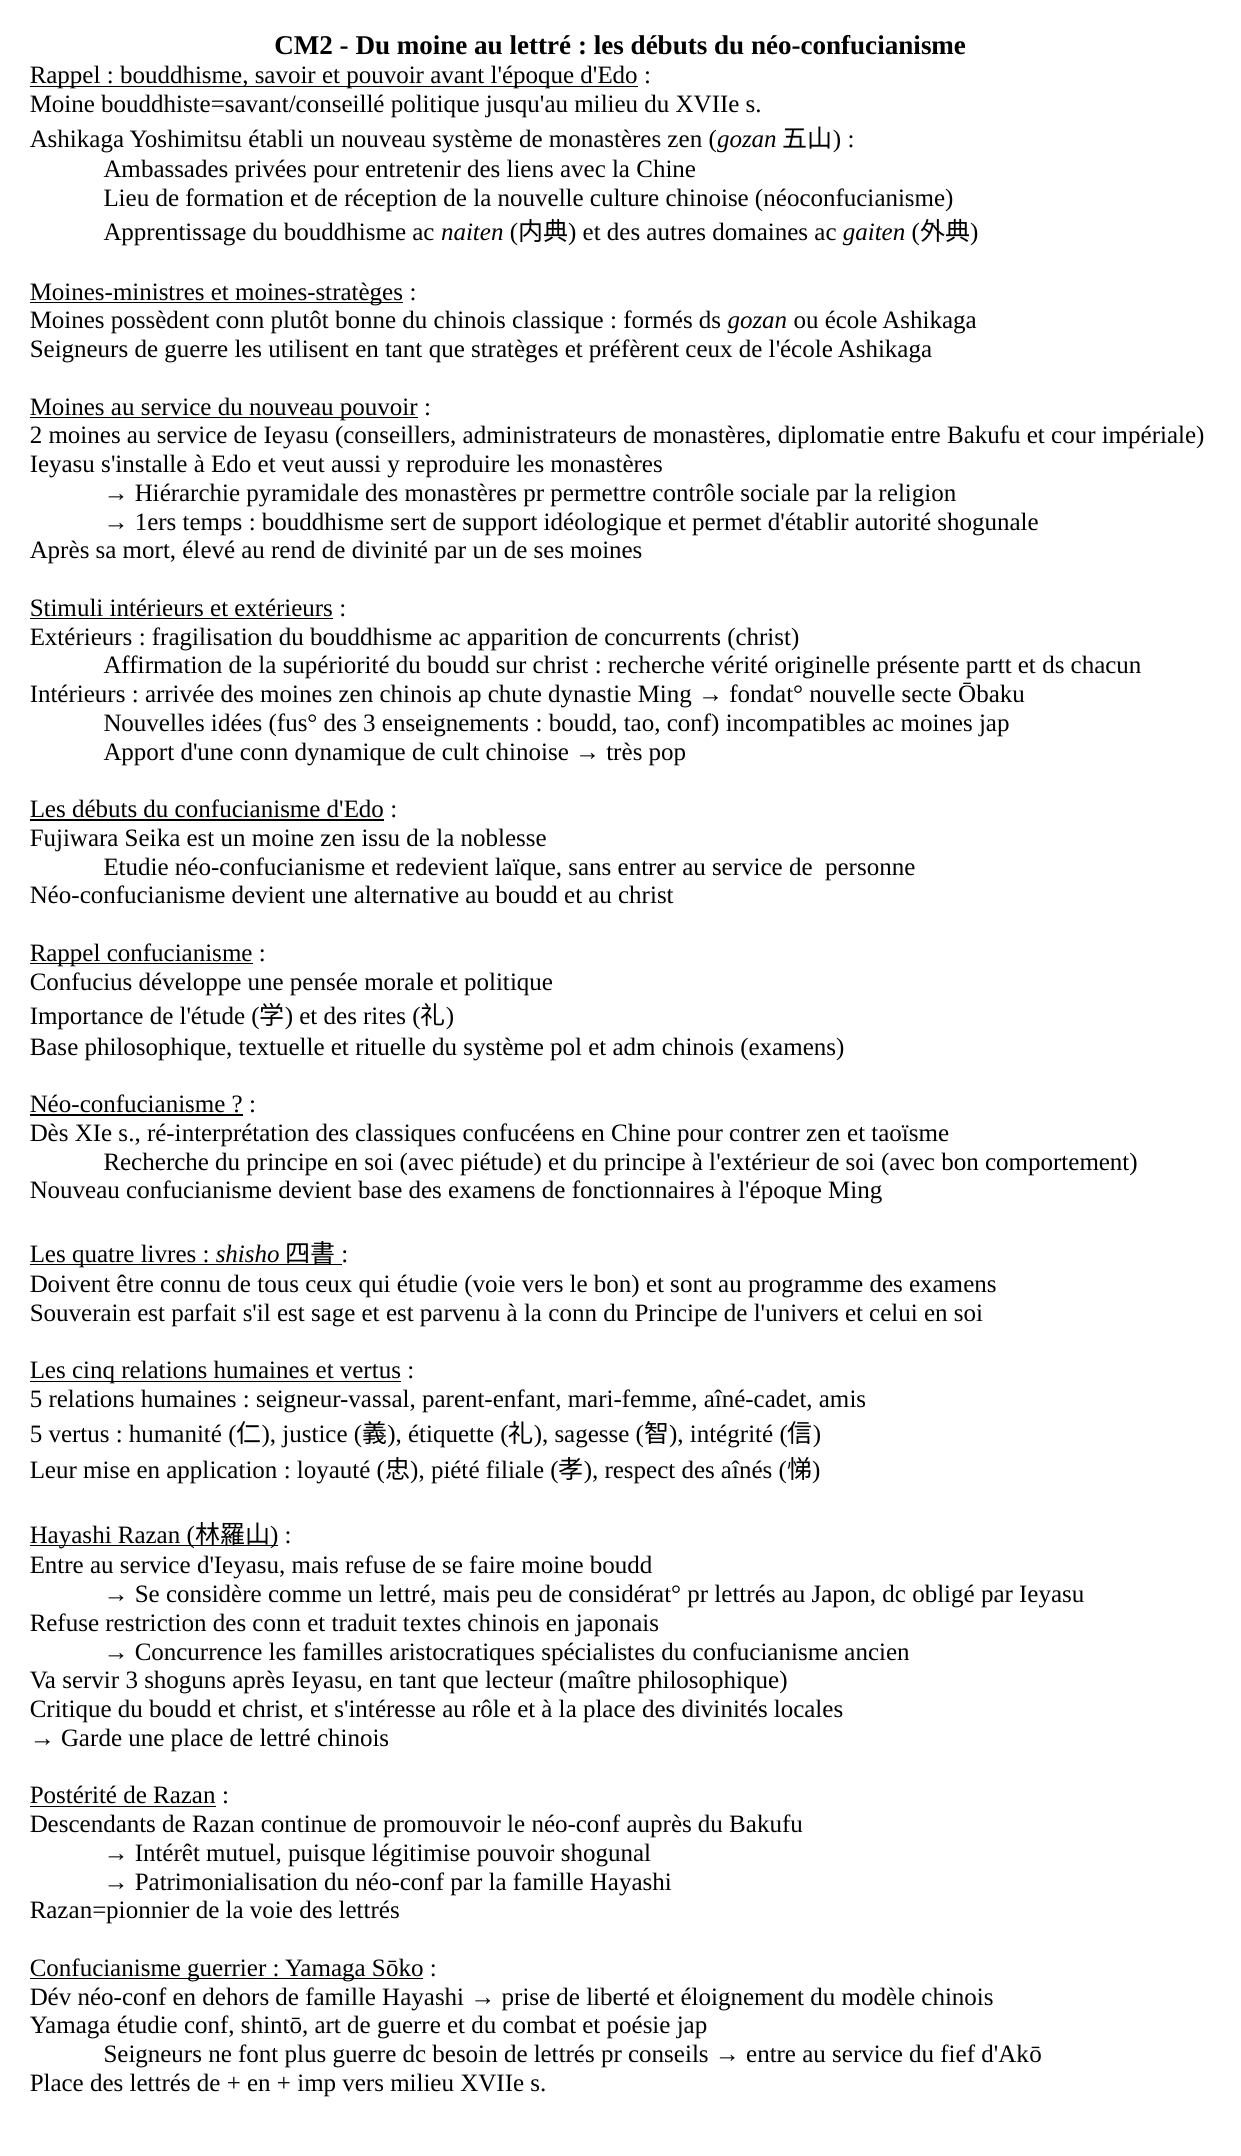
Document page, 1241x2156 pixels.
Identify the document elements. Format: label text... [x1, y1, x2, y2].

text Dév néo-conf en dehors de famille Hayashi → prise de liberté et éloignement du modèle chinois [29, 1982, 1211, 2011]
text Lieu de formation et de réception de la nouvelle culture chinoise (néoconfucianisme) [29, 183, 1211, 212]
text Descendants de Razan continue de promouvoir le néo-conf auprès du Bakufu [29, 1809, 1211, 1838]
text Rappel : bouddhisme, savoir et pouvoir avant l'époque d'Edo : [29, 61, 1211, 89]
text Moines possèdent conn plutôt bonne du chinois classique : formés ds gozan ou école Ashikaga [29, 306, 1211, 334]
text → Se considère comme un lettré, mais peu de considérat° pr lettrés au Japon, dc obligé par Ieyasu [29, 1579, 1211, 1608]
text Moines au service du nouveau pouvoir : [29, 392, 1211, 421]
text 5 vertus : humanité (仁), justice (義), étiquette (礼), sagesse (智), intégrité (信) [29, 1413, 1211, 1449]
text Les quatre livres : shisho 四書 : [29, 1233, 1211, 1269]
text Nouvelles idées (fus° des 3 enseignements : boudd, tao, conf) incompatibles ac moines jap [29, 708, 1211, 737]
text Ashikaga Yoshimitsu établi un nouveau système de monastères zen (gozan 五山) : [29, 118, 1211, 154]
text Dès XIe s., ré-interprétation des classiques confucéens en Chine pour contrer zen et taoïsme [29, 1118, 1211, 1147]
text Leur mise en application : loyauté (忠), piété filiale (孝), respect des aînés (悌) [29, 1449, 1211, 1486]
text Fujiwara Seika est un moine zen issu de la noblesse [29, 823, 1211, 852]
text → Intérêt mutuel, puisque légitimise pouvoir shogunal [29, 1838, 1211, 1867]
text Souverain est parfait s'il est sage et est parvenu à la conn du Principe de l'univers et celui en soi [29, 1298, 1211, 1327]
text Ambassades privées pour entretenir des liens avec la Chine [29, 154, 1211, 183]
text CM2 - Du moine au lettré : les débuts du néo-confucianisme [29, 29, 1211, 61]
text Stimuli intérieurs et extérieurs : [29, 593, 1211, 622]
text Nouveau confucianisme devient base des examens de fonctionnaires à l'époque Ming [29, 1176, 1211, 1204]
text 2 moines au service de Ieyasu (conseillers, administrateurs de monastères, diplomatie entre Bakufu et cour impériale) [29, 421, 1211, 449]
text Confucius développe une pensée morale et politique [29, 967, 1211, 996]
text Néo-confucianisme devient une alternative au boudd et au christ [29, 881, 1211, 909]
text Yamaga étudie conf, shintō, art de guerre et du combat et poésie jap [29, 2011, 1211, 2039]
text Seigneurs de guerre les utilisent en tant que stratèges et préfèrent ceux de l'école Ashikaga [29, 334, 1211, 363]
text Place des lettrés de + en + imp vers milieu XVIIe s. [29, 2068, 1211, 2097]
text → Hiérarchie pyramidale des monastères pr permettre contrôle sociale par la religion [29, 478, 1211, 507]
text Les cinq relations humaines et vertus : [29, 1356, 1211, 1384]
text Etudie néo-confucianisme et redevient laïque, sans entrer au service de personne [29, 852, 1211, 881]
text Razan=pionnier de la voie des lettrés [29, 1896, 1211, 1924]
text Doivent être connu de tous ceux qui étudie (voie vers le bon) et sont au programme des examens [29, 1269, 1211, 1298]
text Critique du boudd et christ, et s'intéresse au rôle et à la place des divinités locales [29, 1694, 1211, 1723]
text Confucianisme guerrier : Yamaga Sōko : [29, 1953, 1211, 1982]
text Importance de l'étude (学) et des rites (礼) [29, 996, 1211, 1032]
text Les débuts du confucianisme d'Edo : [29, 794, 1211, 823]
text Affirmation de la supériorité du boudd sur christ : recherche vérité originelle présente partt et ds chacun [29, 651, 1211, 679]
text Extérieurs : fragilisation du bouddhisme ac apparition de concurrents (christ) [29, 622, 1211, 651]
text Moines-ministres et moines-stratèges : [29, 277, 1211, 306]
text Entre au service d'Ieyasu, mais refuse de se faire moine boudd [29, 1551, 1211, 1579]
text → Patrimonialisation du néo-conf par la famille Hayashi [29, 1867, 1211, 1896]
text → 1ers temps : bouddhisme sert de support idéologique et permet d'établir autorité shogunale [29, 507, 1211, 536]
text Seigneurs ne font plus guerre dc besoin de lettrés pr conseils → entre au service du fief d'Akō [29, 2039, 1211, 2068]
text → Concurrence les familles aristocratiques spécialistes du confucianisme ancien [29, 1637, 1211, 1666]
text Après sa mort, élevé au rend de divinité par un de ses moines [29, 536, 1211, 564]
text Hayashi Razan (林羅山) : [29, 1514, 1211, 1551]
text Néo-confucianisme ? : [29, 1089, 1211, 1118]
text Recherche du principe en soi (avec piétude) et du principe à l'extérieur de soi (avec bon comportement) [29, 1147, 1211, 1176]
text Refuse restriction des conn et traduit textes chinois en japonais [29, 1608, 1211, 1637]
text → Garde une place de lettré chinois [29, 1723, 1211, 1752]
text Apprentissage du bouddhisme ac naiten (内典) et des autres domaines ac gaiten (外典) [29, 212, 1211, 248]
text Va servir 3 shoguns après Ieyasu, en tant que lecteur (maître philosophique) [29, 1666, 1211, 1694]
text 5 relations humaines : seigneur-vassal, parent-enfant, mari-femme, aîné-cadet, amis [29, 1384, 1211, 1413]
text Base philosophique, textuelle et rituelle du système pol et adm chinois (examens) [29, 1032, 1211, 1061]
text Rappel confucianisme : [29, 938, 1211, 967]
text Apport d'une conn dynamique de cult chinoise → très pop [29, 737, 1211, 766]
text Ieyasu s'installe à Edo et veut aussi y reproduire les monastères [29, 449, 1211, 478]
text Moine bouddhiste=savant/conseillé politique jusqu'au milieu du XVIIe s. [29, 89, 1211, 118]
text Postérité de Razan : [29, 1781, 1211, 1809]
text Intérieurs : arrivée des moines zen chinois ap chute dynastie Ming → fondat° nouvelle secte Ōbaku [29, 679, 1211, 708]
